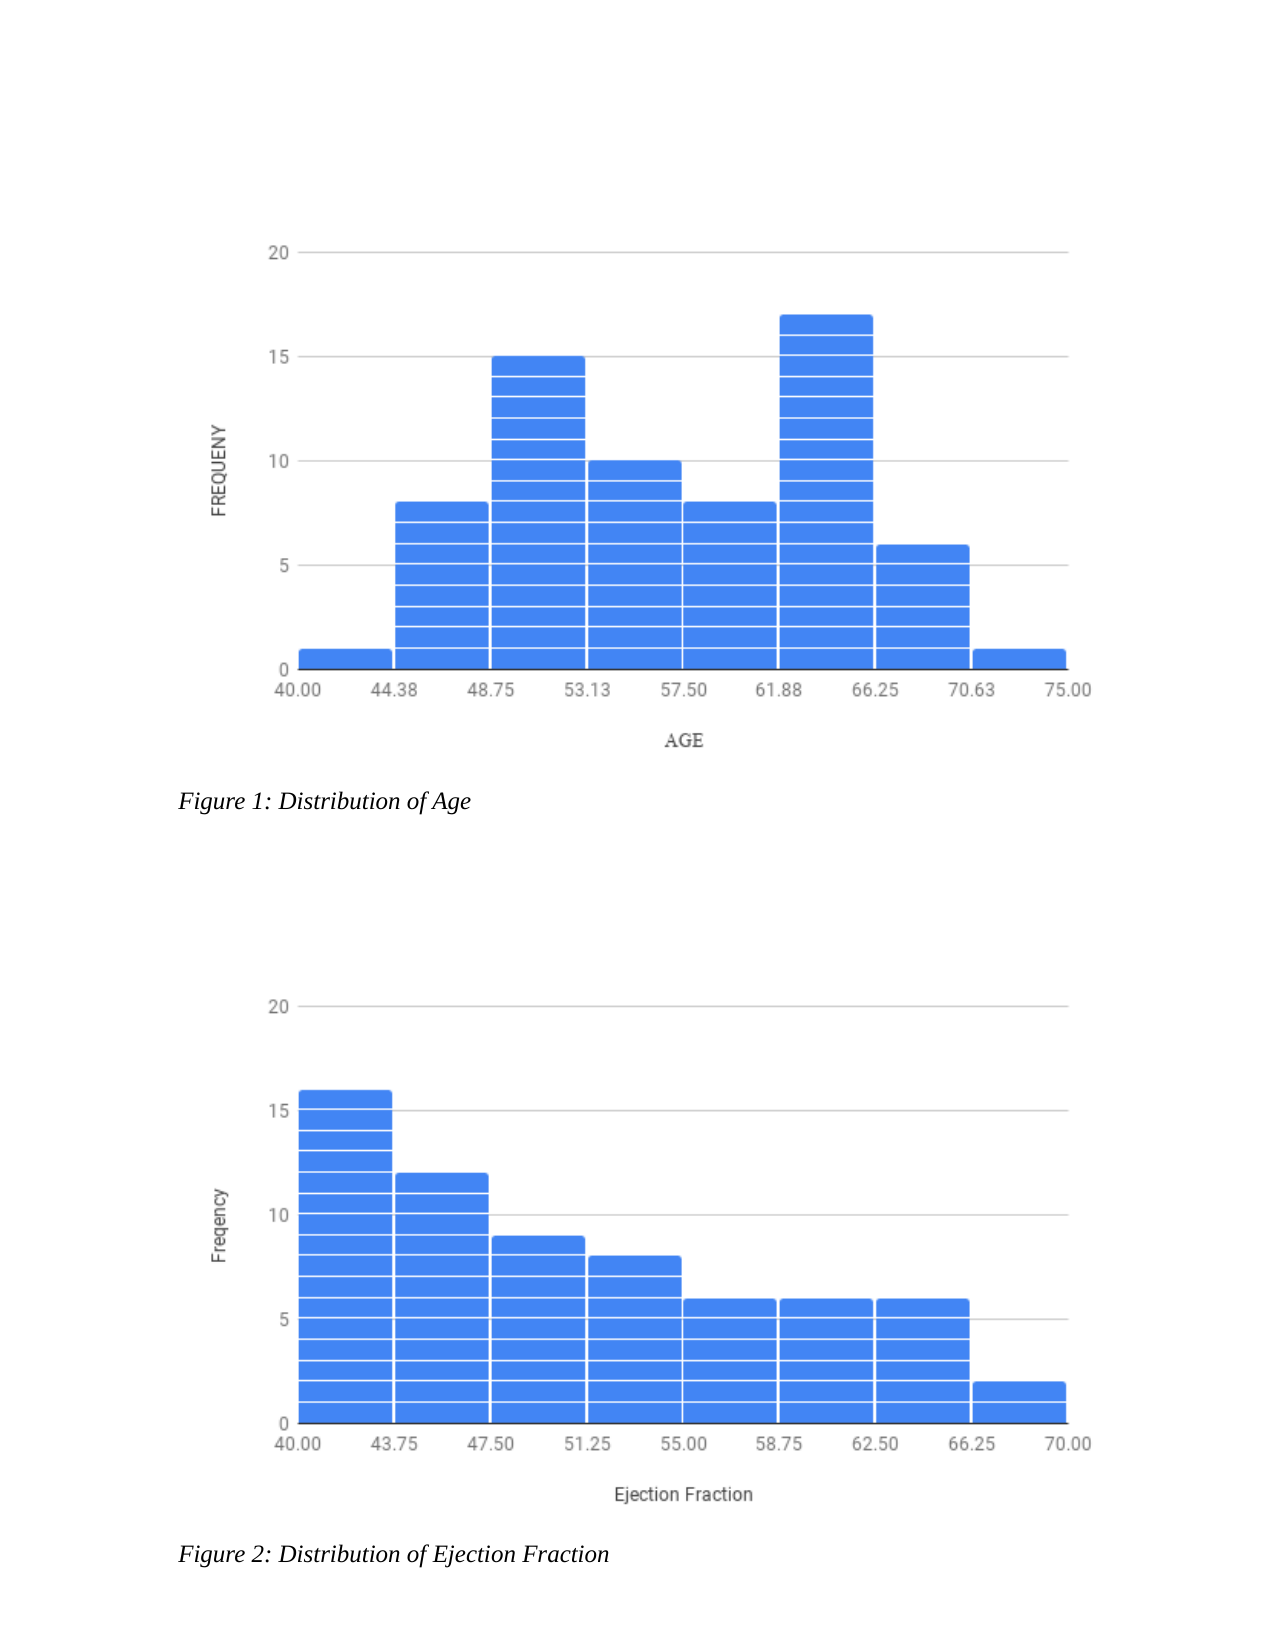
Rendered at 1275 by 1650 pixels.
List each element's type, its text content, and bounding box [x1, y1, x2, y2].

text Figure 1: Distribution of Age [178, 781, 1097, 814]
picture [178, 966, 1097, 1535]
text Figure 2: Distribution of Ejection Fraction [178, 1535, 1097, 1568]
picture [178, 212, 1097, 781]
